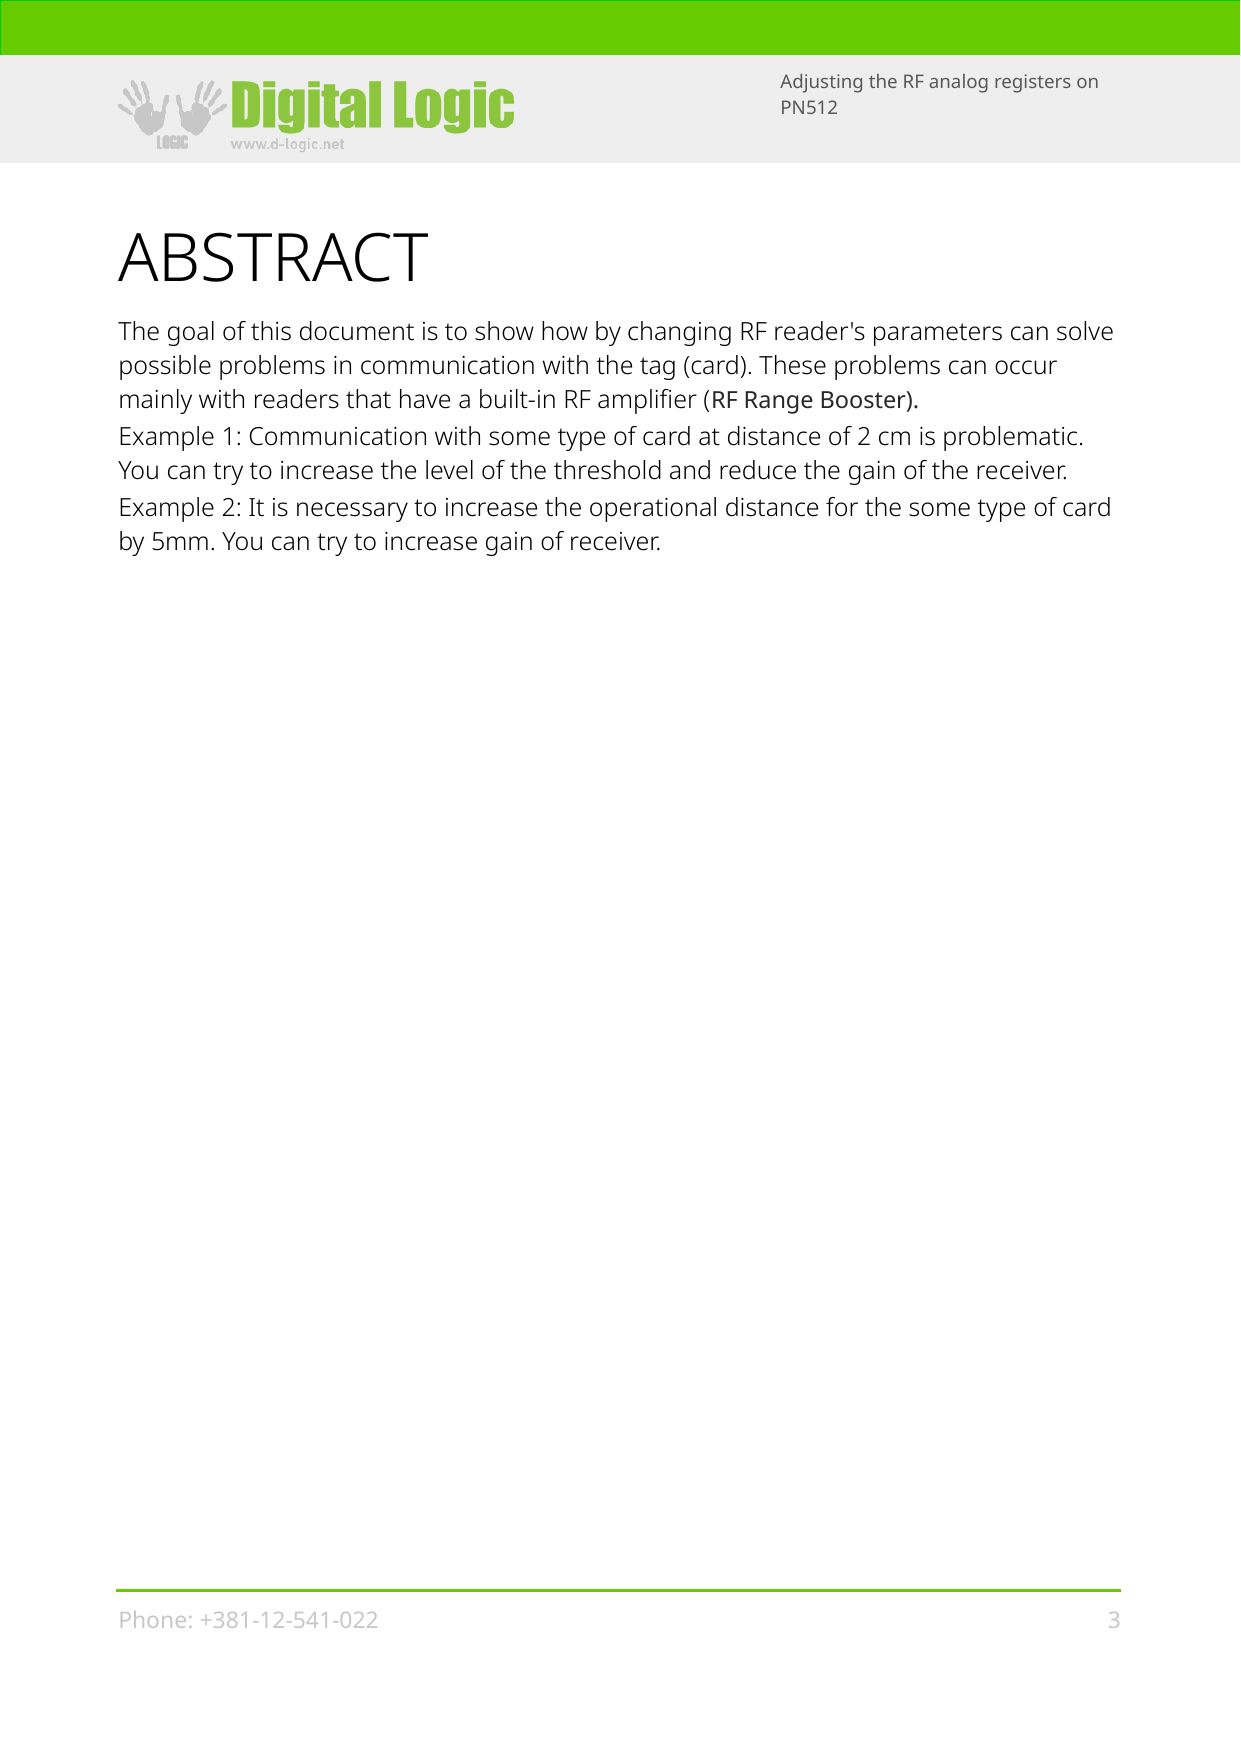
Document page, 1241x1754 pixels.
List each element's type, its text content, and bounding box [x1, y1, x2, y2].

text The goal of this document is to show how by changing RF reader's parameters can solve possible problems in communication with the tag (card). These problems can occur mainly with readers that have a built-in RF amplifier (RF Range Booster). [118, 314, 1122, 416]
subtitle ABSTRACT [118, 210, 1122, 301]
text Example 1: Communication with some type of card at distance of 2 cm is problematic. You can try to increase the level of the threshold and reduce the gain of the receiver. [118, 419, 1122, 487]
text Example 2: It is necessary to increase the operational distance for the some type of card by 5mm. You can try to increase gain of receiver. [118, 490, 1122, 558]
picture [115, 79, 517, 153]
